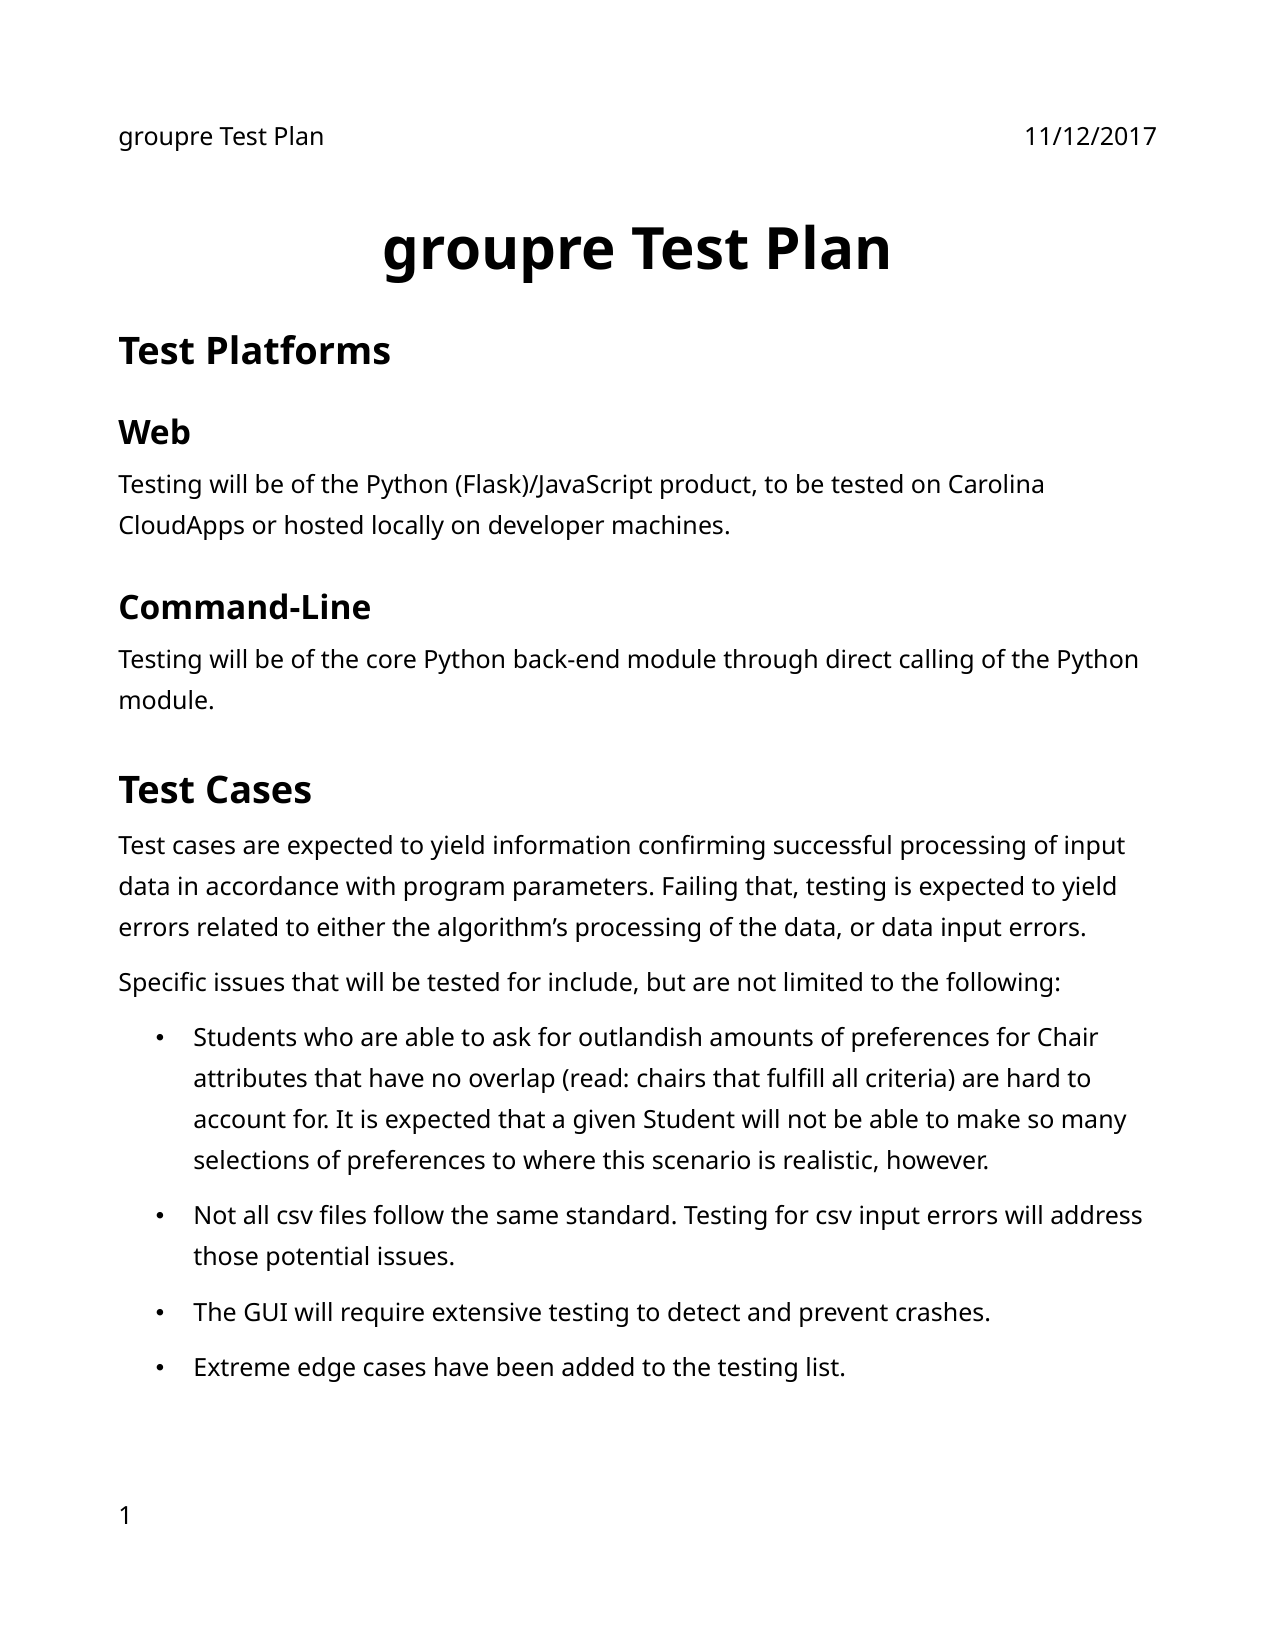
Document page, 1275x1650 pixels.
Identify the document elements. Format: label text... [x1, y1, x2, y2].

subtitle Command-Line [118, 584, 1157, 630]
text Testing will be of the Python (Flask)/JavaScript product, to be tested on Carolina CloudApps or hosted locally on developer machines. [118, 467, 1157, 542]
list Not all csv files follow the same standard. Testing for csv input errors will address those potential issues. [156, 1198, 1157, 1273]
title groupre Test Plan [118, 207, 1157, 286]
list Students who are able to ask for outlandish amounts of preferences for Chair attributes that have no overlap (read: chairs that fulfill all criteria) are hard to account for. It is expected that a given Student will not be able to make so many selections of preferences to where this scenario is realistic, however. [156, 1020, 1157, 1177]
list The GUI will require extensive testing to detect and prevent crashes. [156, 1294, 1157, 1328]
list Extreme edge cases have been added to the testing list. [156, 1350, 1157, 1384]
subtitle Test Cases [118, 763, 1157, 815]
subtitle Web [118, 409, 1157, 454]
text Testing will be of the core Python back-end module through direct calling of the Python module. [118, 642, 1157, 717]
subtitle Test Platforms [118, 324, 1157, 375]
text Test cases are expected to yield information confirming successful processing of input data in accordance with program parameters. Failing that, testing is expected to yield errors related to either the algorithm’s processing of the data, or data input errors. [118, 828, 1157, 943]
text Specific issues that will be tested for include, but are not limited to the following: [118, 965, 1157, 999]
